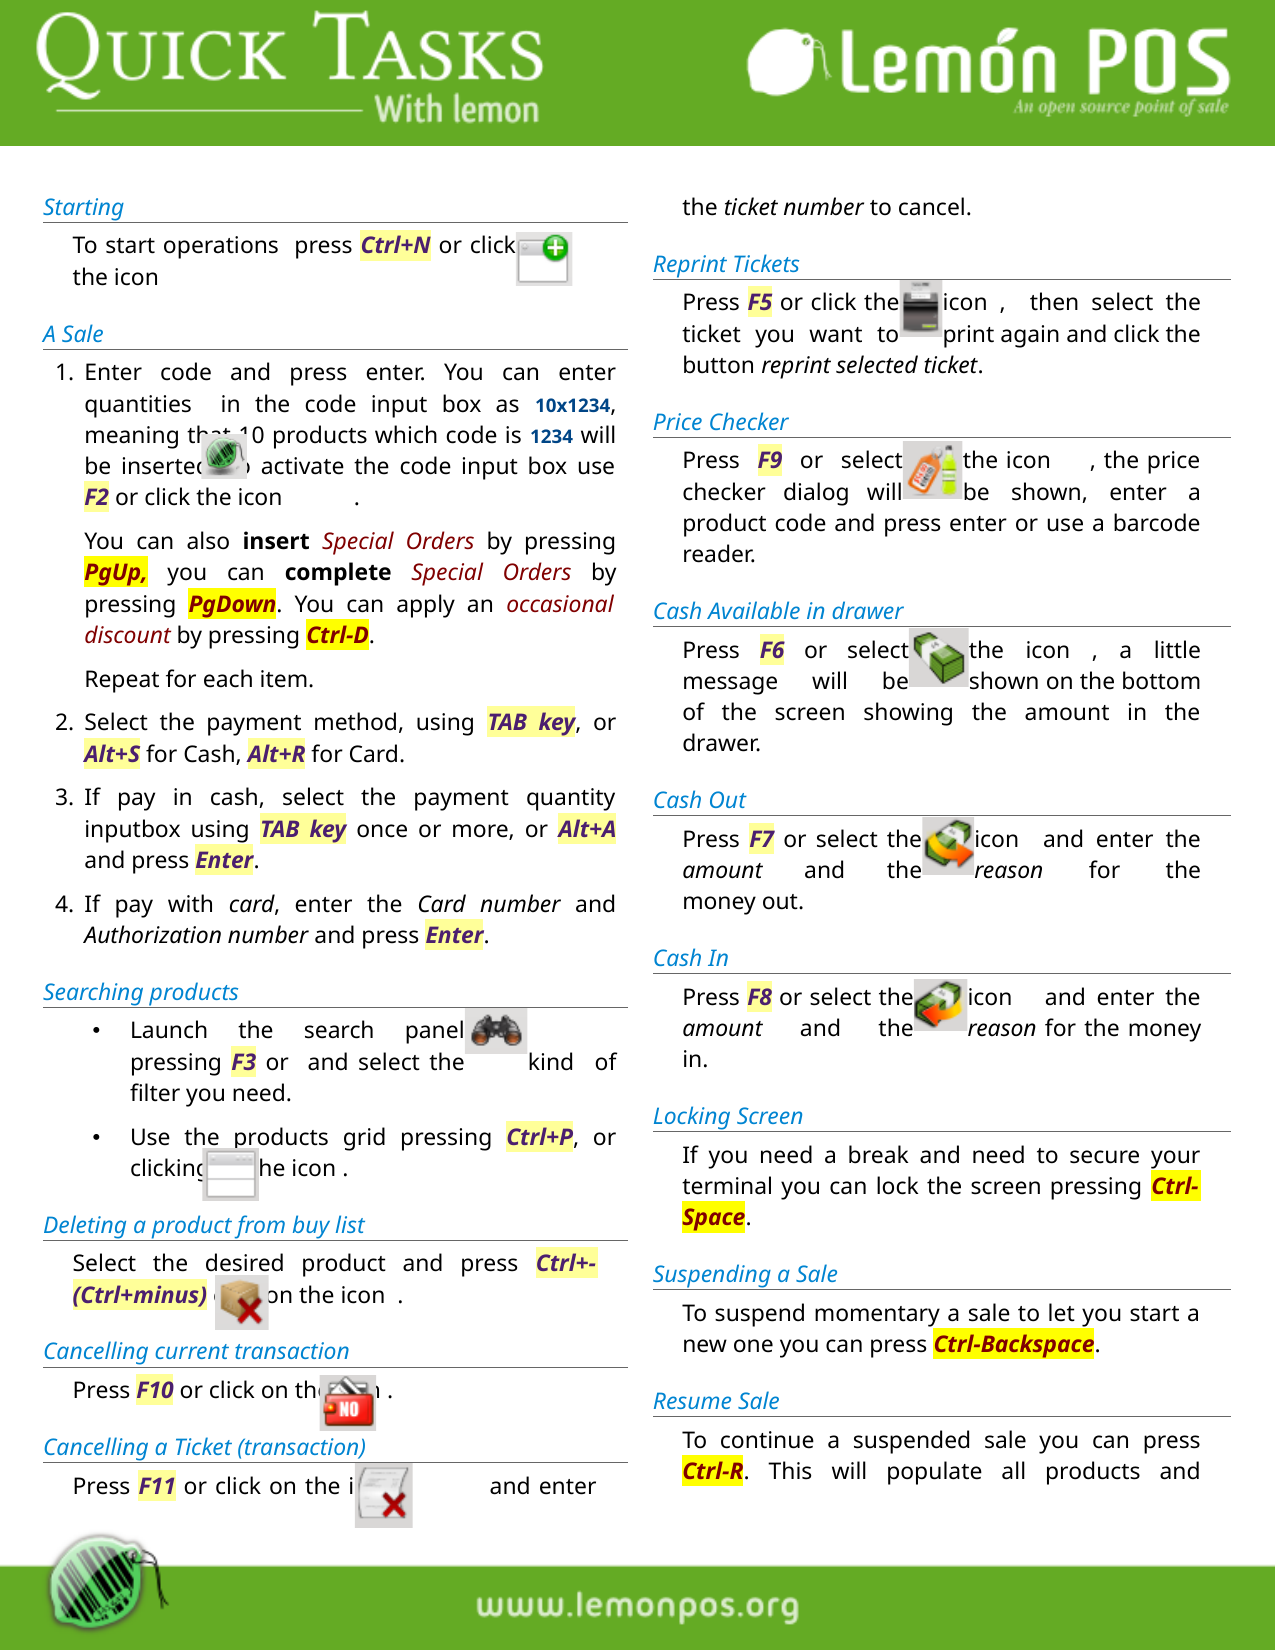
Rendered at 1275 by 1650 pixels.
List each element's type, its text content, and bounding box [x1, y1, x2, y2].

text Resume Sale [653, 1385, 1231, 1416]
text Price Checker [653, 406, 1231, 437]
text To suspend momentary a sale to let you start a new one you can press Ctrl-Backspace. [682, 1297, 1201, 1359]
text Press F10 or click on the icon . [72, 1374, 136, 1405]
text A Sale [43, 317, 628, 349]
text To continue a suspended sale you can press Ctrl-R. This will populate all products and [682, 1424, 1201, 1486]
text Cancelling current transaction [43, 1335, 628, 1367]
text Searching products [43, 976, 628, 1007]
text Reprint Tickets [653, 247, 1231, 279]
text Suspending a Sale [653, 1258, 1231, 1289]
list Repeat for each item. [55, 662, 616, 694]
list Launch the search panel pressing F3 or and select the kind of filter you need. [92, 1014, 616, 1108]
list Enter code and press enter. You can enter quantities in the code input box as 10x1234, meaning that 10 products which code is 1234 will be inserted. To activate the code input box use F2 or click the icon . [55, 356, 616, 512]
picture [0, 1463, 1275, 1650]
text If you need a break and need to secure your terminal you can lock the screen pressing Ctrl-Space. [682, 1139, 1201, 1233]
text Press F11 or click on the icon and enter the ticket number to cancel. [682, 191, 1201, 222]
text Cash In [653, 942, 1231, 973]
picture [515, 232, 573, 286]
text Cash Available in drawer [653, 595, 1231, 626]
list Use the products grid pressing Ctrl+P, or clicking on the icon . [92, 1121, 616, 1183]
text To start operations press Ctrl+N or click the icon [72, 229, 598, 292]
picture [201, 434, 247, 479]
list If pay in cash, select the payment quantity inputbox using TAB key once or more, or Alt+A and press Enter. [55, 781, 616, 875]
text Press F6 or select the icon , a little message will be shown on the bottom of the screen showing the amount in the drawer. [682, 633, 1201, 758]
text Starting [43, 191, 628, 222]
picture [922, 817, 975, 875]
text Press F10 or click on the icon . [173, 1374, 598, 1405]
picture [202, 1148, 259, 1201]
text Select the desired product and press Ctrl+- (Ctrl+minus) click on the icon . [72, 1247, 598, 1310]
picture [0, 0, 1275, 146]
text Press F11 or click on the icon and enter the ticket number to cancel. [413, 1469, 598, 1501]
picture [913, 979, 968, 1031]
text Press F8 or select the icon and enter the amount and the reason for the money in. [682, 981, 1201, 1074]
text Locking Screen [653, 1100, 1231, 1131]
text Press F9 or select the icon , the price checker dialog will be shown, enter a product code and press enter or use a barcode reader. [682, 444, 1201, 569]
text Cancelling a Ticket (transaction) [43, 1431, 628, 1462]
picture [319, 1375, 377, 1431]
list Select the payment method, using TAB key, or Alt+S for Cash, Alt+R for Card. [55, 706, 616, 769]
picture [215, 1275, 269, 1330]
picture [902, 441, 963, 499]
picture [464, 1008, 528, 1054]
text Press F5 or click the icon , then select the ticket you want to print again and click the button reprint selected ticket. [682, 286, 1201, 380]
text Press F7 or select the icon and enter the amount and the reason for the money out. [682, 823, 1201, 917]
picture [899, 280, 943, 337]
text Press F11 or click on the icon and enter the ticket number to cancel. [72, 1469, 354, 1501]
text Cash Out [653, 784, 1231, 815]
picture [908, 628, 969, 687]
list If pay with card, enter the Card number and Authorization number and press Enter. [55, 887, 616, 950]
list You can also insert Special Orders by pressing PgUp, you can complete Special Orders by pressing PgDown. You can apply an occasional discount by pressing Ctrl-D. [55, 525, 616, 650]
text Deleting a product from buy list [43, 1208, 628, 1240]
